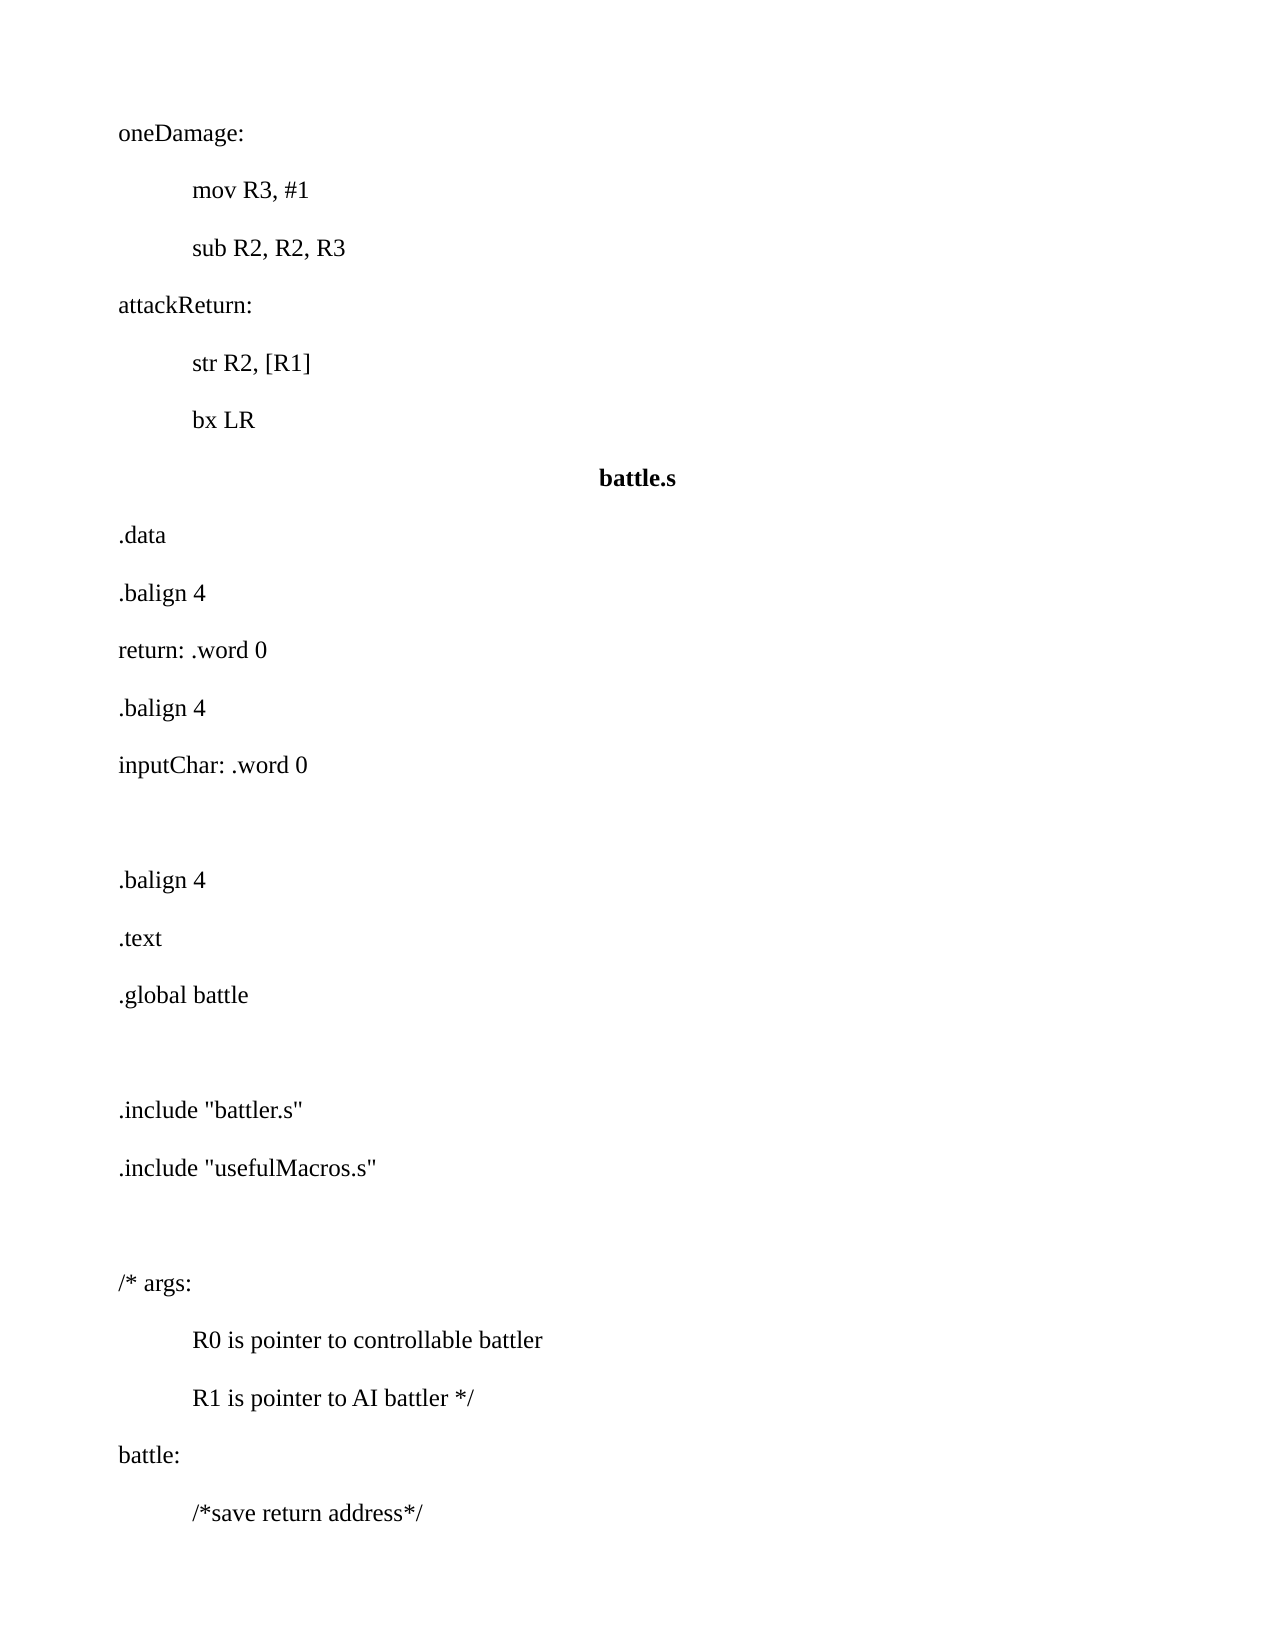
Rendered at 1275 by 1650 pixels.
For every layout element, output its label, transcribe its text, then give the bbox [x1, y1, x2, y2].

text battle.s [118, 463, 1157, 492]
text attackReturn: [118, 291, 1157, 319]
text R0 is pointer to controllable battler [118, 1326, 1157, 1354]
text .balign 4 [118, 866, 1157, 894]
text /*save return address*/ [118, 1498, 1157, 1527]
text inputChar: .word 0 [118, 751, 1157, 779]
text /* args: [118, 1268, 1157, 1297]
text sub R2, R2, R3 [118, 233, 1157, 262]
text str R2, [R1] [118, 348, 1157, 377]
text return: .word 0 [118, 636, 1157, 664]
text R1 is pointer to AI battler */ [118, 1383, 1157, 1412]
text .include "usefulMacros.s" [118, 1153, 1157, 1182]
text .text [118, 923, 1157, 952]
text .include "battler.s" [118, 1096, 1157, 1124]
text bx LR [118, 406, 1157, 434]
text battle: [118, 1441, 1157, 1469]
text .balign 4 [118, 578, 1157, 607]
text .balign 4 [118, 693, 1157, 722]
text .data [118, 521, 1157, 549]
text .global battle [118, 981, 1157, 1009]
text mov R3, #1 [118, 176, 1157, 204]
text oneDamage: [118, 118, 1157, 147]
